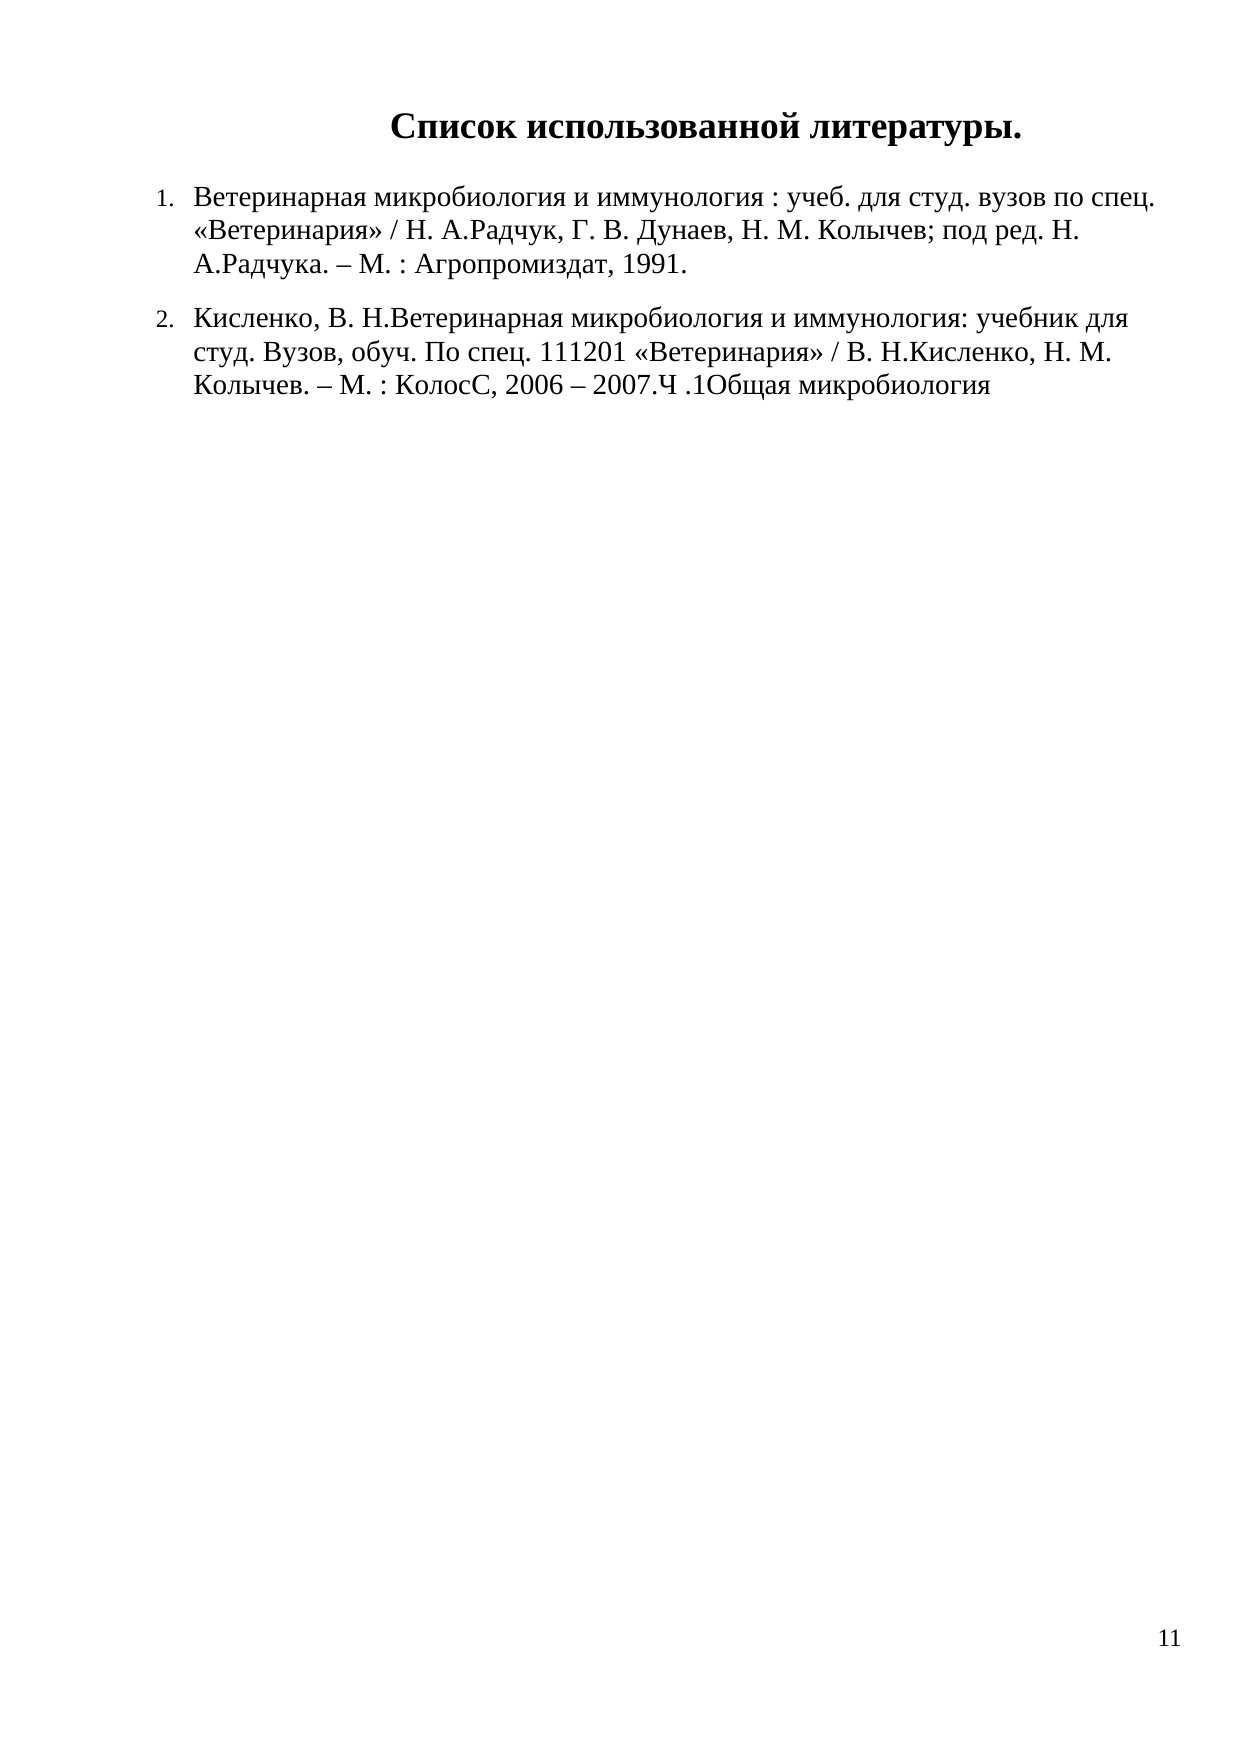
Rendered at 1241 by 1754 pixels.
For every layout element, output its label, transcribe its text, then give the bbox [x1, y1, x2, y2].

list Ветеринарная микробиология и иммунология : учеб. для студ. вузов по спец. «Ветеринария» / Н. А.Радчук, Г. В. Дунаев, Н. М. Колычев; под ред. Н. А.Радчука. – М. : Агропромиздат, 1991. [156, 179, 1181, 279]
text Список использованной литературы. [231, 104, 1181, 147]
list Кисленко, В. Н.Ветеринарная микробиология и иммунология: учебник для студ. Вузов, обуч. По спец. 111201 «Ветеринария» / В. Н.Кисленко, Н. М. Колычев. – М. : КолосС, 2006 – 2007.Ч .1Общая микробиология [156, 300, 1181, 401]
